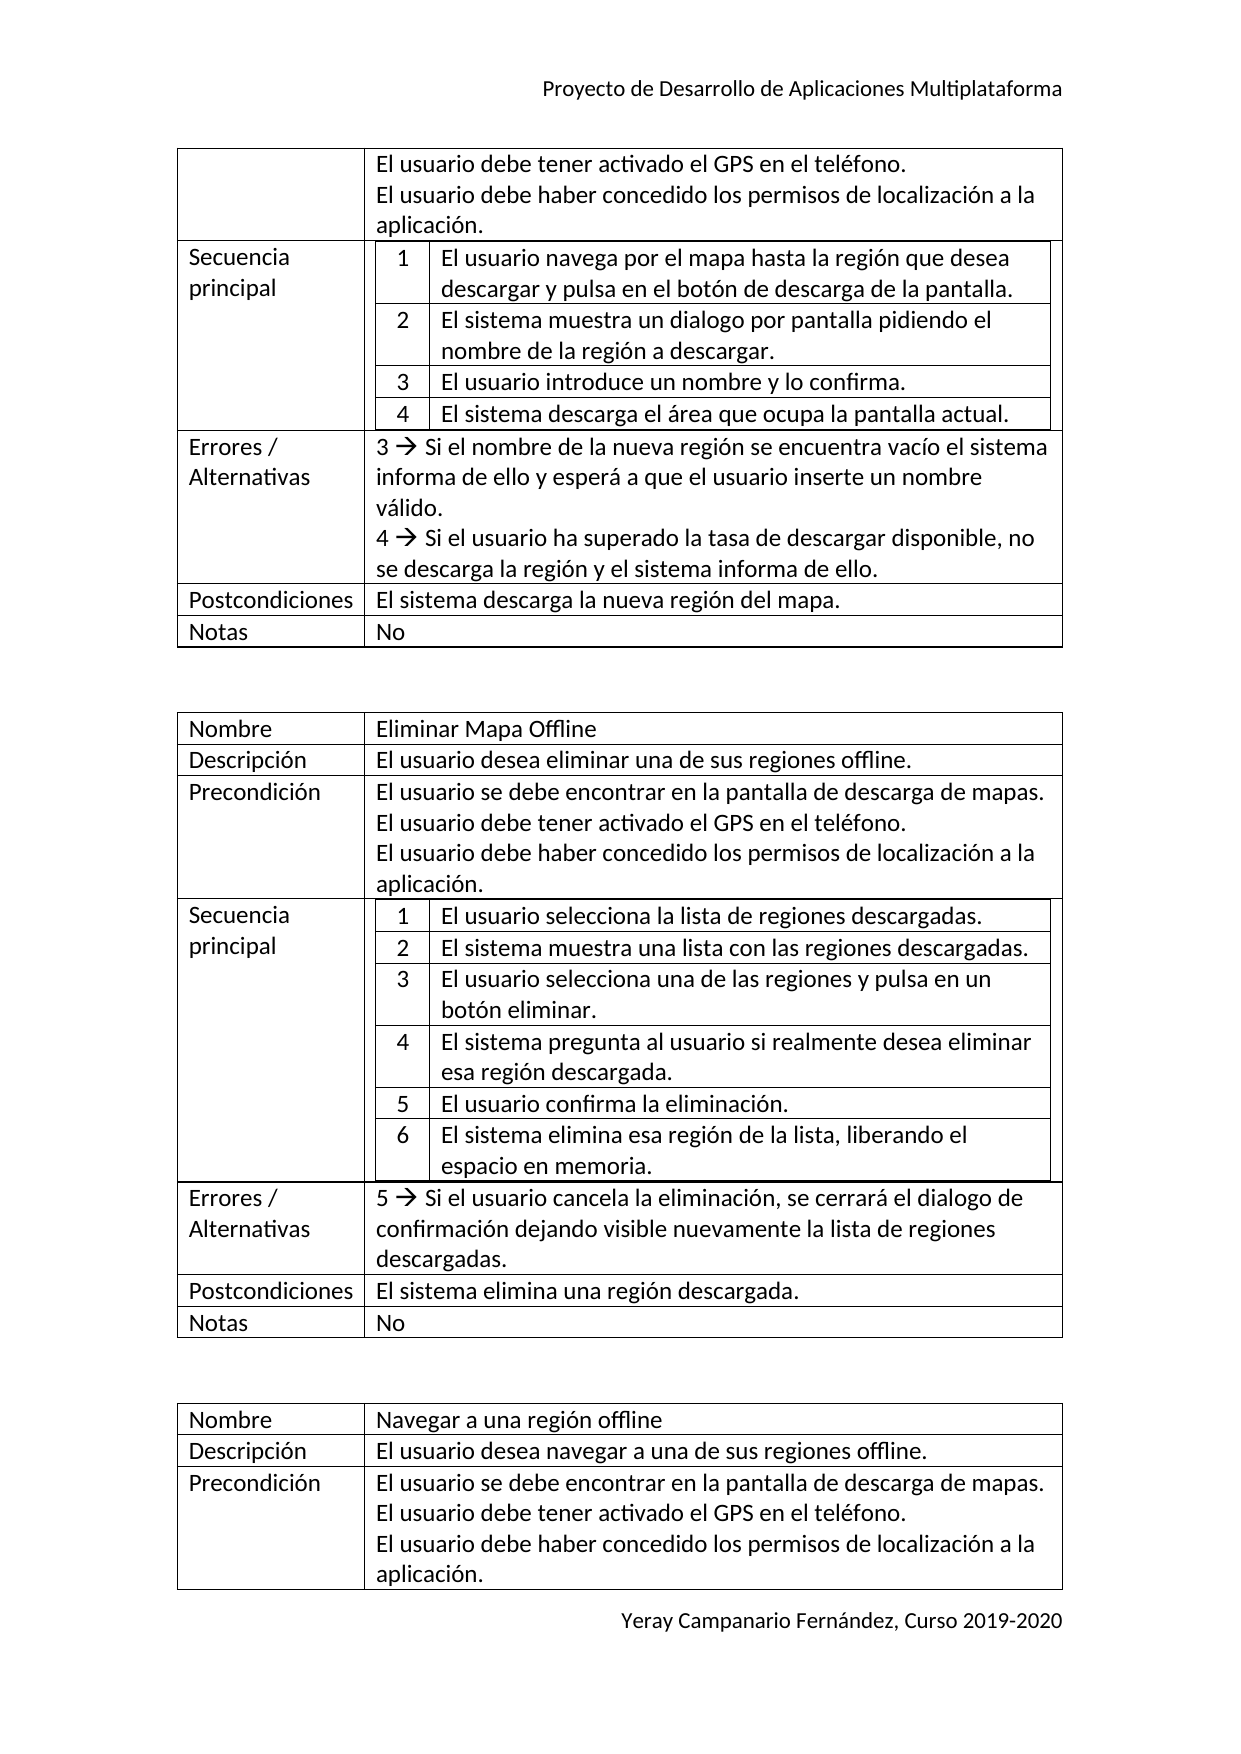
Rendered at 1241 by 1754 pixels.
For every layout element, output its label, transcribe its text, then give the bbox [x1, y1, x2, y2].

table_cell 3  Si el nombre de la nueva región se encuentra vacío el sistema informa de ello y esperá a que el usuario inserte un nombre válido. 4  Si el usuario ha superado la tasa de descargar disponible, no se descarga la región y el sistema informa de ello. [365, 431, 1062, 583]
table_cell 2 [376, 304, 429, 365]
table_cell Postcondiciones [178, 1275, 364, 1306]
table_cell No [365, 616, 1062, 646]
table_cell Secuencia principal [178, 241, 364, 430]
table_cell El sistema descarga el área que ocupa la pantalla actual. [430, 398, 1050, 428]
table_cell No [365, 1307, 1062, 1337]
table_cell Descripción [178, 745, 364, 775]
table_cell El usuario selecciona una de las regiones y pulsa en un botón eliminar. [430, 964, 1050, 1024]
table_header El usuario selecciona la lista de regiones descargadas. [430, 900, 1050, 931]
table_cell El sistema pregunta al usuario si realmente desea eliminar esa región descargada. [430, 1026, 1050, 1087]
table_header 1 [376, 900, 429, 931]
table_cell [178, 149, 364, 240]
table_cell [1051, 241, 1062, 430]
table_cell 4 [376, 1026, 429, 1087]
table_cell El usuario desea eliminar una de sus regiones offline. [365, 745, 1062, 775]
table_header Nombre [178, 1404, 364, 1434]
table_header 1 [376, 242, 429, 303]
table_cell El usuario confirma la eliminación. [430, 1088, 1050, 1118]
table_cell El usuario se debe encontrar en la pantalla de descarga de mapas. El usuario debe tener activado el GPS en el teléfono. El usuario debe haber concedido los permisos de localización a la aplicación. [365, 1467, 1062, 1589]
table_header Eliminar Mapa Offline [365, 713, 1062, 744]
table_cell El sistema descarga la nueva región del mapa. [365, 584, 1062, 615]
table_cell 3 [376, 366, 429, 397]
table_cell El usuario desea navegar a una de sus regiones offline. [365, 1435, 1062, 1466]
table_cell Precondición [178, 776, 364, 898]
table_cell Postcondiciones [178, 584, 364, 615]
table_cell Errores / Alternativas [178, 1183, 364, 1274]
table_cell 2 [376, 932, 429, 962]
table_cell El usuario se debe encontrar en la pantalla de descarga de mapas. El usuario debe tener activado el GPS en el teléfono. El usuario debe haber concedido los permisos de localización a la aplicación. [365, 776, 1062, 898]
table_cell [365, 899, 375, 1181]
table_header El usuario navega por el mapa hasta la región que desea descargar y pulsa en el botón de descarga de la pantalla. [430, 242, 1050, 303]
table_cell 5 [376, 1088, 429, 1118]
table_cell [365, 241, 375, 430]
table_cell El sistema elimina esa región de la lista, liberando el espacio en memoria. [430, 1119, 1050, 1180]
table_cell Notas [178, 616, 364, 646]
table_cell El usuario introduce un nombre y lo confirma. [430, 366, 1050, 397]
table_cell Precondición [178, 1467, 364, 1589]
table_cell El sistema muestra un dialogo por pantalla pidiendo el nombre de la región a descargar. [430, 304, 1050, 365]
table_cell Descripción [178, 1435, 364, 1466]
table_cell 4 [376, 398, 429, 428]
table_cell [1051, 899, 1062, 1181]
table_cell Errores / Alternativas [178, 431, 364, 583]
table_cell Secuencia principal [178, 899, 364, 1181]
table_cell Notas [178, 1307, 364, 1337]
table_cell 3 [376, 964, 429, 1024]
table_cell 5  Si el usuario cancela la eliminación, se cerrará el dialogo de confirmación dejando visible nuevamente la lista de regiones descargadas. [365, 1183, 1062, 1274]
table_header Navegar a una región offline [365, 1404, 1062, 1434]
table_cell 6 [376, 1119, 429, 1180]
table_header Nombre [178, 713, 364, 744]
table_cell El sistema elimina una región descargada. [365, 1275, 1062, 1306]
table_cell El sistema muestra una lista con las regiones descargadas. [430, 932, 1050, 962]
table_cell El usuario debe tener activado el GPS en el teléfono. El usuario debe haber concedido los permisos de localización a la aplicación. [365, 149, 1062, 240]
